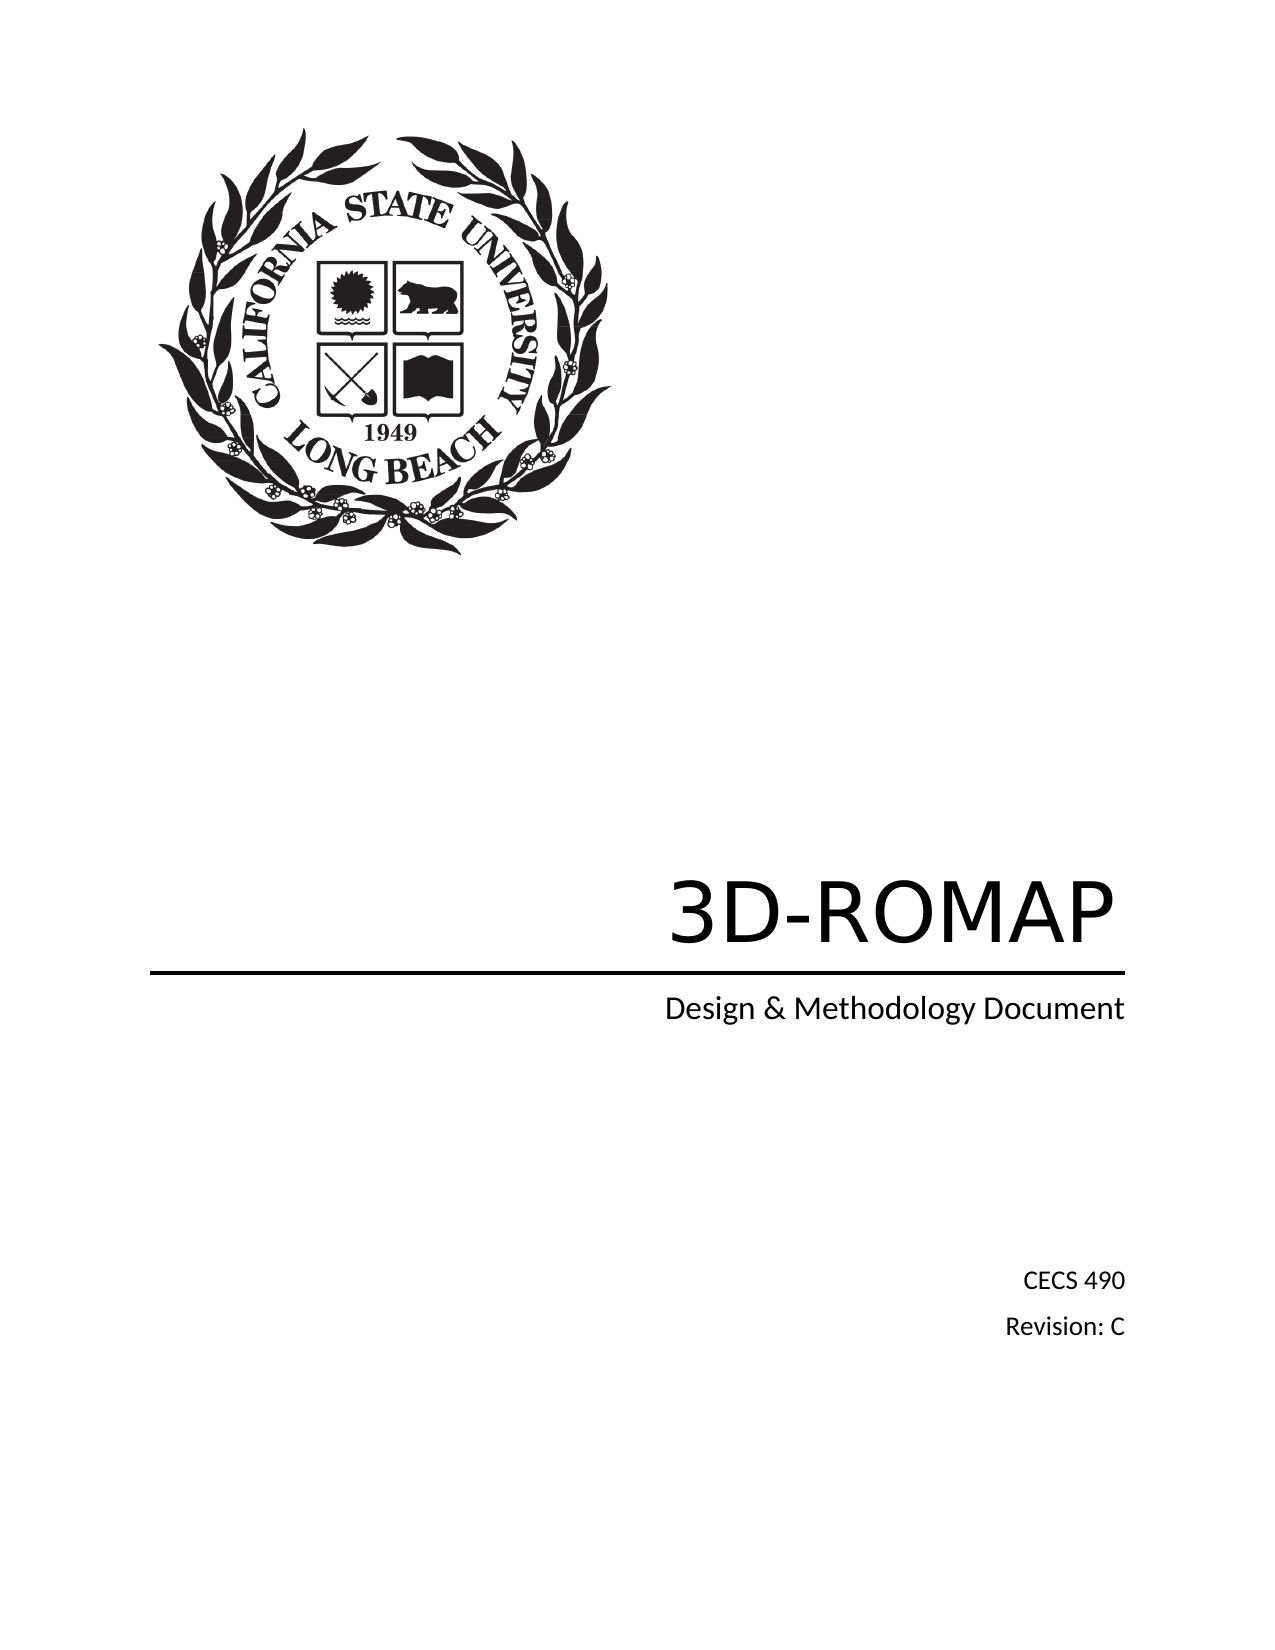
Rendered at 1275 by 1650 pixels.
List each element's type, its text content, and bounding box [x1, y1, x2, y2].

text CECS 490 [150, 1263, 1125, 1296]
text Revision: C [150, 1309, 1125, 1342]
text 3D-ROMAP [150, 856, 1125, 971]
subtitle Design & Methodology Document [150, 987, 1125, 1028]
picture [150, 112, 620, 569]
